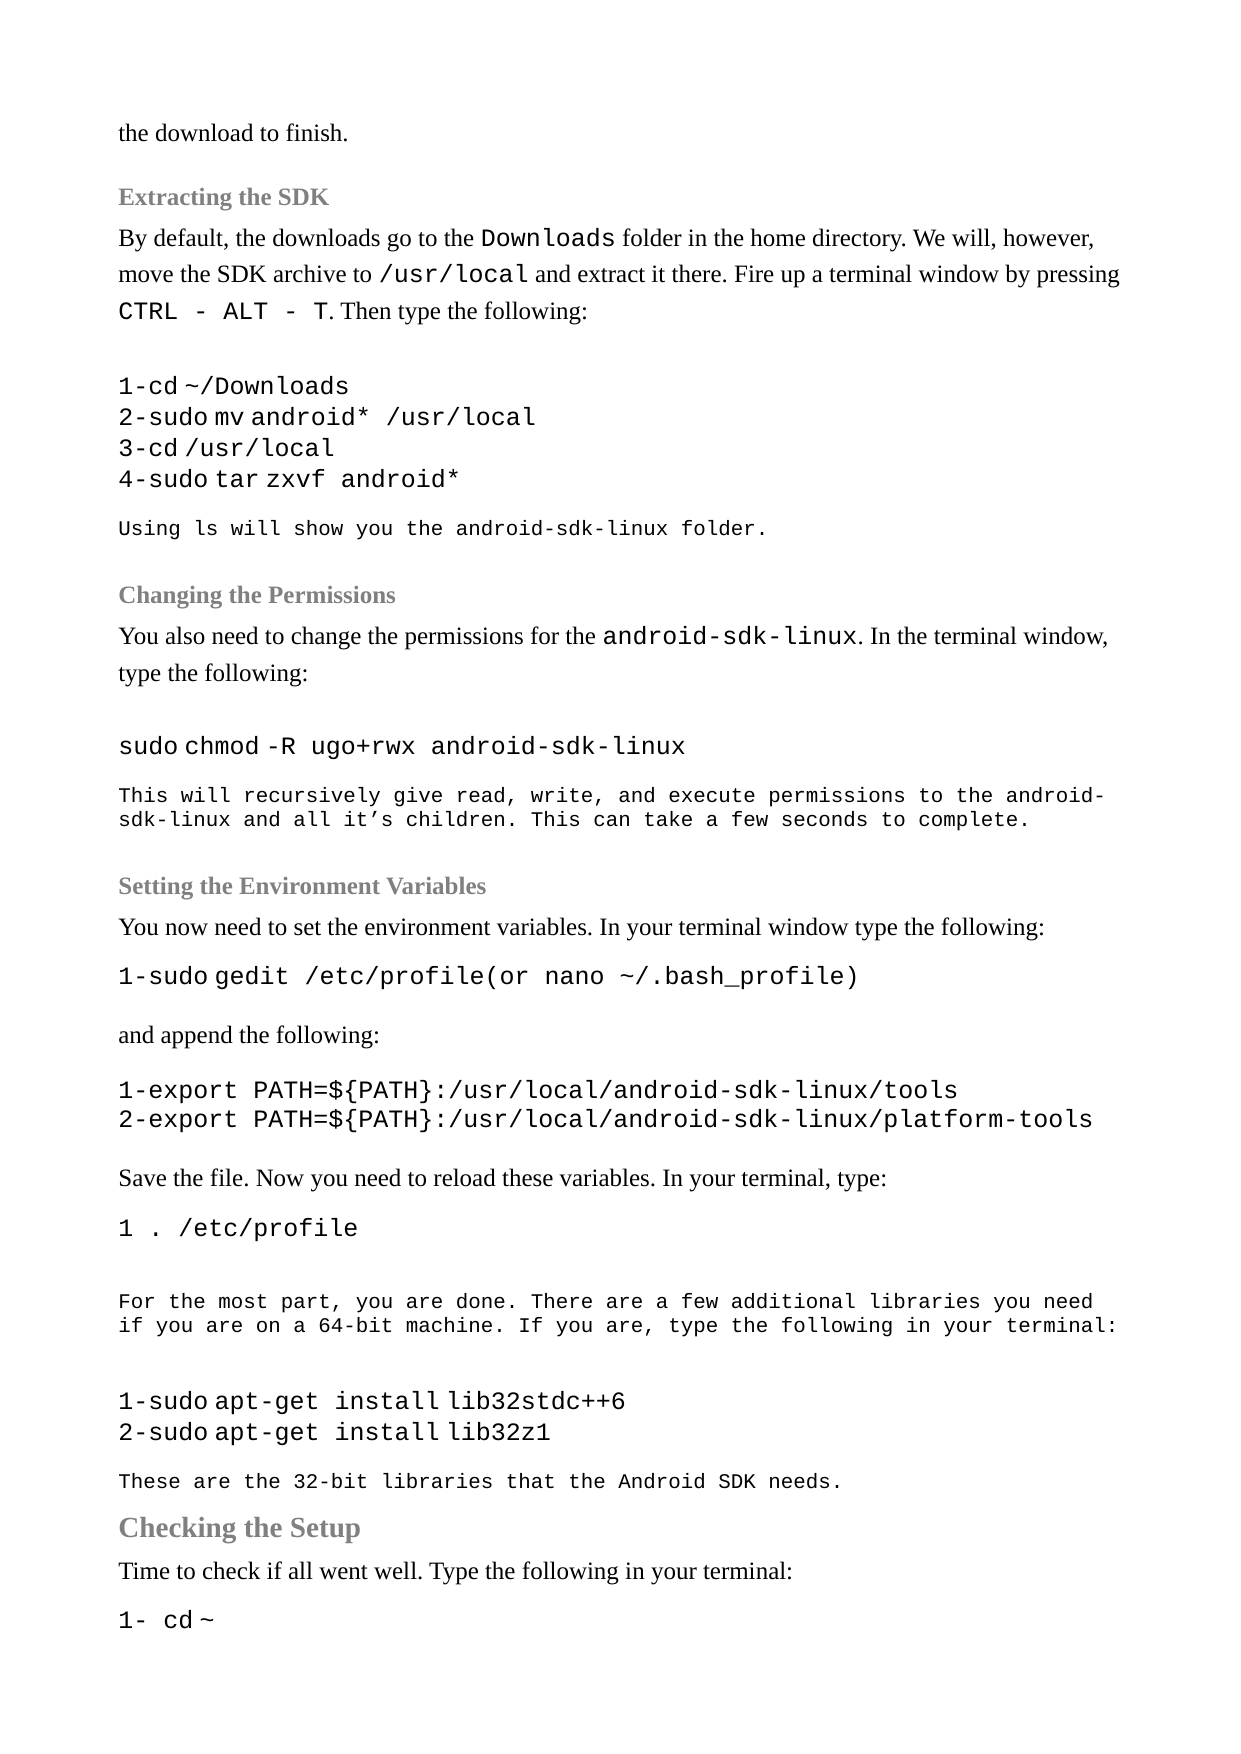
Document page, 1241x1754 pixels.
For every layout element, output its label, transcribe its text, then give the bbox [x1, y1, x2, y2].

text You now need to set the environment variables. In your terminal window type the following: [118, 912, 1122, 941]
text 1-export PATH=${PATH}:/usr/local/android-sdk-linux/tools [118, 1078, 1122, 1106]
text These are the 32-bit libraries that the Android SDK needs. [118, 1471, 1122, 1495]
text 1-sudo apt-get install lib32stdc++6 [118, 1386, 1122, 1417]
text This will recursively give read, write, and execute permissions to the android-sdk-linux and all it’s children. This can take a few seconds to complete. [118, 785, 1122, 832]
text For the most part, you are done. There are a few additional libraries you need if you are on a 64-bit machine. If you are, type the following in your terminal: [118, 1292, 1122, 1339]
subtitle Changing the Permissions [118, 580, 1122, 609]
text Save the file. Now you need to reload these variables. In your terminal, type: [118, 1163, 1122, 1192]
text sudo chmod -R ugo+rwx android-sdk-linux [118, 731, 1122, 762]
text You also need to change the permissions for the android-sdk-linux. In the terminal window, type the following: [118, 621, 1122, 687]
text 1 . /etc/profile [118, 1216, 1122, 1244]
text 1-cd ~/Downloads [118, 371, 1122, 402]
text 1- cd ~ [118, 1605, 1122, 1636]
text and append the following: [118, 1021, 1122, 1049]
text 2-sudo mv android* /usr/local [118, 402, 1122, 433]
text the download to finish. [118, 118, 1122, 147]
text Using ls will show you the android-sdk-linux folder. [118, 518, 1122, 542]
text By default, the downloads go to the Downloads folder in the home directory. We will, however, move the SDK archive to /usr/local and extract it there. Fire up a terminal window by pressing CTRL - ALT - T. Then type the following: [118, 223, 1122, 327]
text 1-sudo gedit /etc/profile(or nano ~/.bash_profile) [118, 961, 1122, 992]
text 3-cd /usr/local [118, 433, 1122, 464]
text 2-export PATH=${PATH}:/usr/local/android-sdk-linux/platform-tools [118, 1106, 1122, 1135]
text 2-sudo apt-get install lib32z1 [118, 1417, 1122, 1448]
text 4-sudo tar zxvf android* [118, 464, 1122, 495]
subtitle Checking the Setup [118, 1510, 1122, 1543]
subtitle Extracting the SDK [118, 182, 1122, 211]
subtitle Setting the Environment Variables [118, 871, 1122, 899]
text Time to check if all went well. Type the following in your terminal: [118, 1556, 1122, 1584]
